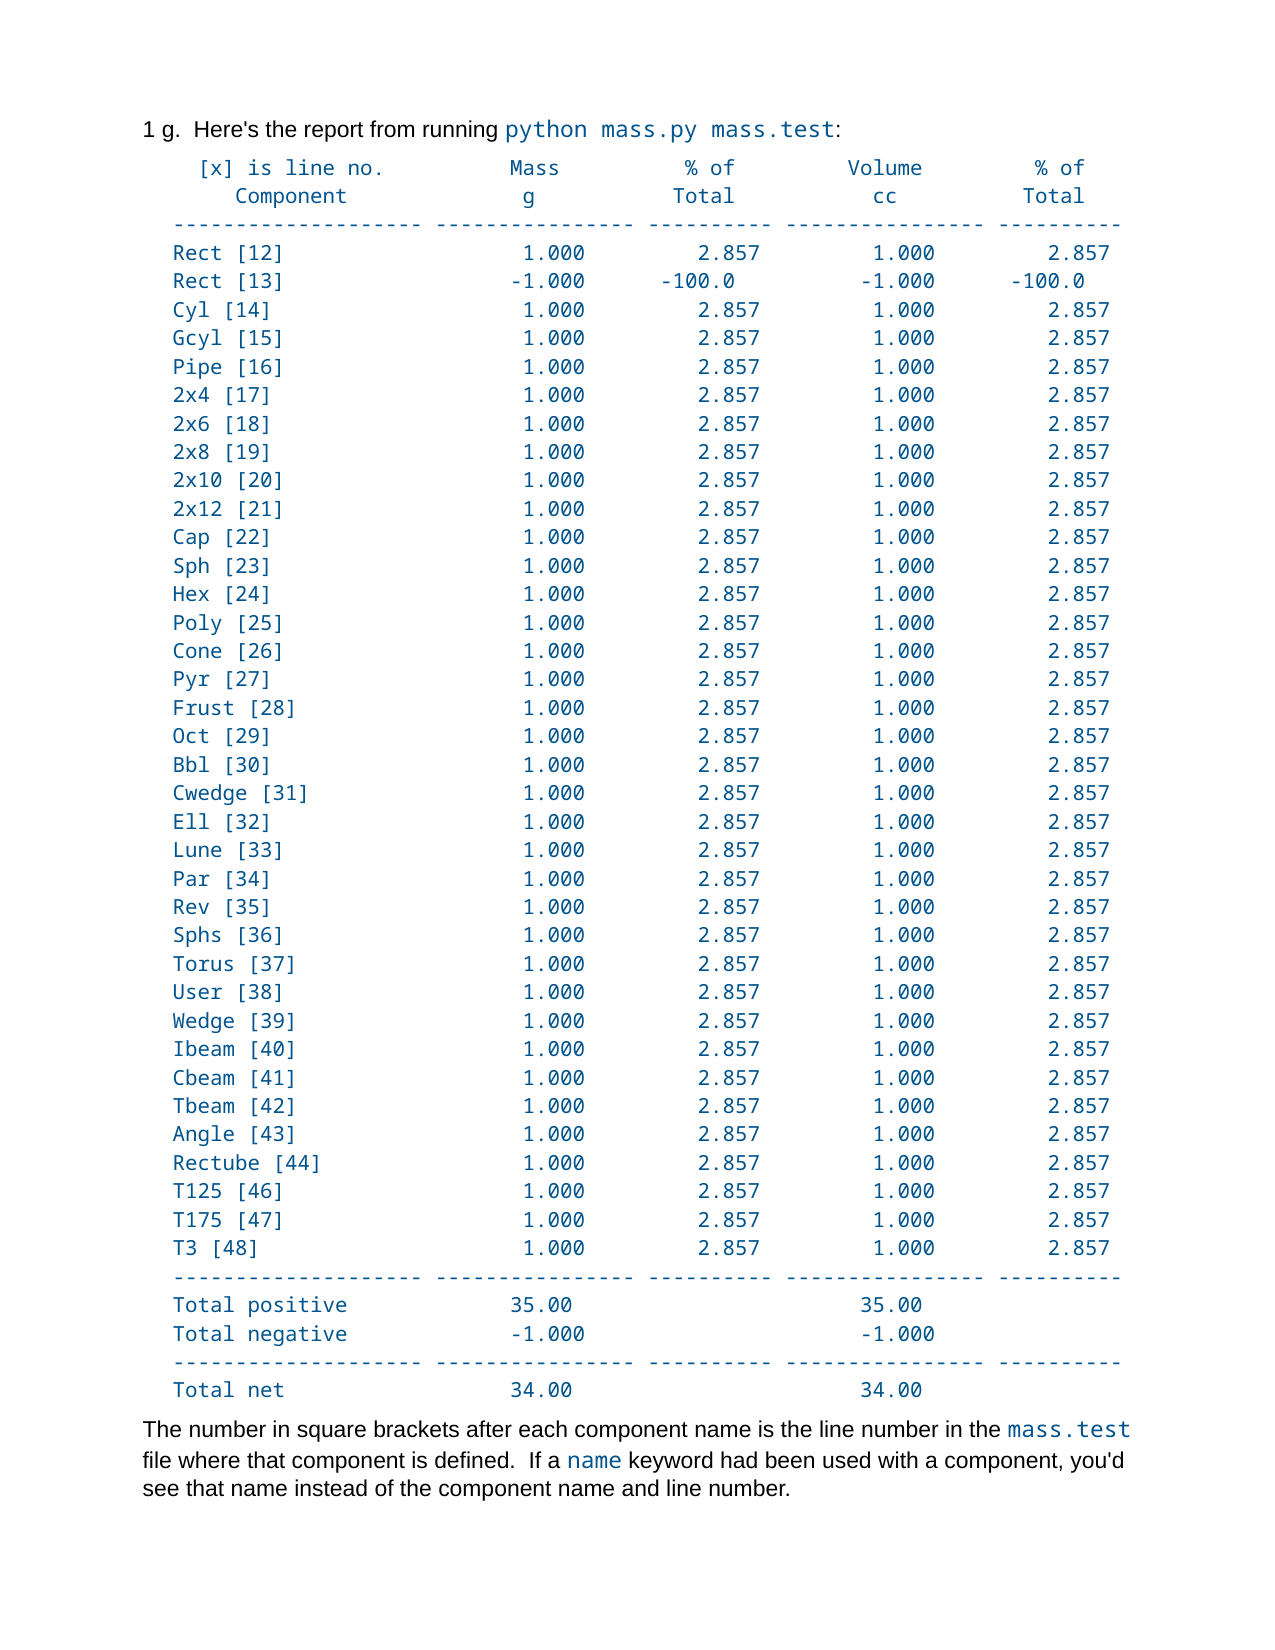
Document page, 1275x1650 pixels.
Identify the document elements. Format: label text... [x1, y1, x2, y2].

text Cwedge [31] 1.000 2.857 1.000 2.857 [172, 778, 1162, 807]
text Wedge [39] 1.000 2.857 1.000 2.857 [172, 1006, 1162, 1034]
text Frust [28] 1.000 2.857 1.000 2.857 [172, 693, 1162, 721]
text Rect [13] -1.000 -100.0 -1.000 -100.0 [172, 266, 1162, 295]
text -------------------- ---------------- ---------- ---------------- ---------- [172, 1347, 1162, 1376]
text Total net 34.00 34.00 [172, 1376, 1162, 1404]
text T3 [48] 1.000 2.857 1.000 2.857 [172, 1233, 1162, 1262]
text Pipe [16] 1.000 2.857 1.000 2.857 [172, 352, 1162, 380]
text 2x4 [17] 1.000 2.857 1.000 2.857 [172, 380, 1162, 409]
text User [38] 1.000 2.857 1.000 2.857 [172, 977, 1162, 1006]
text 1 g. Here's the report from running python mass.py mass.test: [142, 112, 1162, 144]
text Sphs [36] 1.000 2.857 1.000 2.857 [172, 921, 1162, 949]
text Lune [33] 1.000 2.857 1.000 2.857 [172, 835, 1162, 864]
text -------------------- ---------------- ---------- ---------------- ---------- [172, 209, 1162, 238]
text Cyl [14] 1.000 2.857 1.000 2.857 [172, 295, 1162, 323]
text Rev [35] 1.000 2.857 1.000 2.857 [172, 892, 1162, 921]
text Total positive 35.00 35.00 [172, 1290, 1162, 1319]
text Sph [23] 1.000 2.857 1.000 2.857 [172, 551, 1162, 579]
text -------------------- ---------------- ---------- ---------------- ---------- [172, 1262, 1162, 1290]
text Gcyl [15] 1.000 2.857 1.000 2.857 [172, 323, 1162, 352]
text Cap [22] 1.000 2.857 1.000 2.857 [172, 522, 1162, 551]
text Bbl [30] 1.000 2.857 1.000 2.857 [172, 750, 1162, 778]
text T125 [46] 1.000 2.857 1.000 2.857 [172, 1176, 1162, 1205]
text Rect [12] 1.000 2.857 1.000 2.857 [172, 238, 1162, 266]
text Cbeam [41] 1.000 2.857 1.000 2.857 [172, 1063, 1162, 1091]
text Pyr [27] 1.000 2.857 1.000 2.857 [172, 664, 1162, 693]
text Rectube [44] 1.000 2.857 1.000 2.857 [172, 1148, 1162, 1176]
text Oct [29] 1.000 2.857 1.000 2.857 [172, 721, 1162, 750]
text 2x8 [19] 1.000 2.857 1.000 2.857 [172, 437, 1162, 466]
text Hex [24] 1.000 2.857 1.000 2.857 [172, 579, 1162, 608]
text Torus [37] 1.000 2.857 1.000 2.857 [172, 949, 1162, 977]
text The number in square brackets after each component name is the line number in the mass.test file where that component is defined. If a name keyword had been used with a component, you'd see that name instead of the component name and line number. [142, 1413, 1162, 1502]
text T175 [47] 1.000 2.857 1.000 2.857 [172, 1205, 1162, 1233]
text [x] is line no. Mass % of Volume % of [172, 153, 1162, 181]
text Component g Total cc Total [172, 181, 1162, 209]
text Total negative -1.000 -1.000 [172, 1319, 1162, 1347]
text Tbeam [42] 1.000 2.857 1.000 2.857 [172, 1091, 1162, 1119]
text 2x12 [21] 1.000 2.857 1.000 2.857 [172, 494, 1162, 522]
text 2x6 [18] 1.000 2.857 1.000 2.857 [172, 409, 1162, 437]
text Ell [32] 1.000 2.857 1.000 2.857 [172, 807, 1162, 835]
text Cone [26] 1.000 2.857 1.000 2.857 [172, 636, 1162, 664]
text Angle [43] 1.000 2.857 1.000 2.857 [172, 1119, 1162, 1148]
text Ibeam [40] 1.000 2.857 1.000 2.857 [172, 1034, 1162, 1063]
text 2x10 [20] 1.000 2.857 1.000 2.857 [172, 466, 1162, 494]
text Poly [25] 1.000 2.857 1.000 2.857 [172, 608, 1162, 636]
text Par [34] 1.000 2.857 1.000 2.857 [172, 864, 1162, 892]
